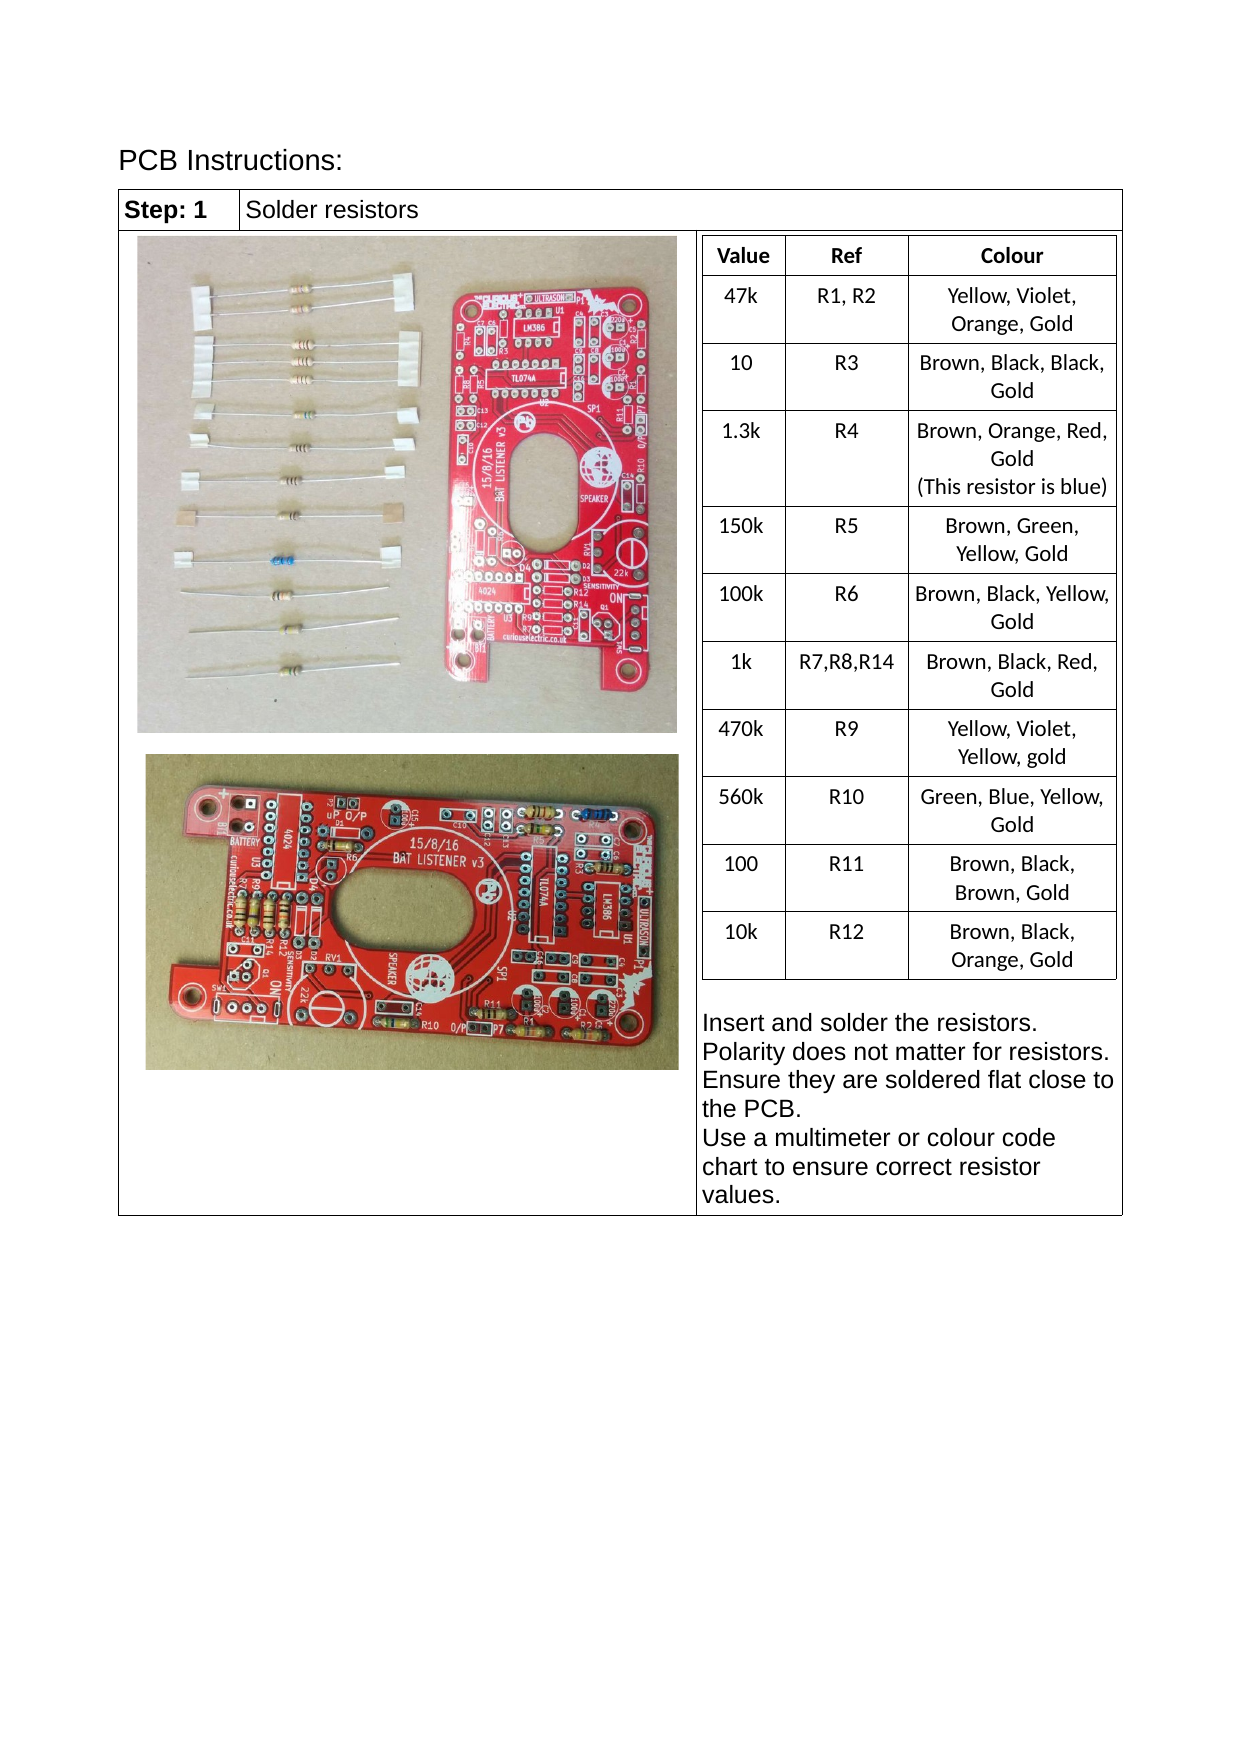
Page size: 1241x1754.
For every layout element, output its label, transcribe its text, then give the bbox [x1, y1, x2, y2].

table_cell Yellow, Violet, Yellow, gold [909, 710, 1116, 776]
table_cell 560k [703, 777, 785, 844]
table_cell Insert and solder the resistors. Polarity does not matter for resistors. Ensure they are soldered flat close to the PCB. Use a multimeter or colour code chart to ensure correct resistor values. [697, 231, 1122, 1215]
table_cell Brown, Black, Red, Gold [909, 642, 1116, 708]
table_cell 10 [703, 344, 785, 410]
table_cell R7,R8,R14 [786, 642, 908, 708]
table_cell [119, 755, 145, 1069]
table_cell 47k [703, 276, 785, 342]
table_cell 10k [703, 912, 785, 979]
table_cell 1k [703, 642, 785, 708]
table_cell R4 [786, 411, 908, 506]
table_cell R11 [786, 845, 908, 911]
table_header Solder resistors [240, 190, 1122, 229]
table_cell 100 [703, 845, 785, 911]
table_header Value [703, 236, 785, 275]
table_cell Green, Blue, Yellow, Gold [909, 777, 1116, 844]
table_cell R10 [786, 777, 908, 844]
table_header Colour [909, 236, 1116, 275]
table_cell Brown, Black, Yellow, Gold [909, 574, 1116, 641]
table_cell 150k [703, 507, 785, 573]
table_cell [119, 231, 696, 754]
table_cell R3 [786, 344, 908, 410]
table_cell Yellow, Violet, Orange, Gold [909, 276, 1116, 342]
table_header Step: 1 [119, 190, 239, 229]
table_header Ref [786, 236, 908, 275]
table_cell 100k [703, 574, 785, 641]
table_cell Brown, Black, Orange, Gold [909, 912, 1116, 979]
subtitle PCB Instructions: [118, 143, 1122, 177]
table_cell R9 [786, 710, 908, 776]
table_cell R12 [786, 912, 908, 979]
picture [145, 754, 679, 1070]
table_cell [679, 755, 696, 1069]
table_cell Brown, Orange, Red, Gold (This resistor is blue) [909, 411, 1116, 506]
table_cell 470k [703, 710, 785, 776]
table_cell R1, R2 [786, 276, 908, 342]
table_cell Brown, Black, Brown, Gold [909, 845, 1116, 911]
table_cell Brown, Black, Black, Gold [909, 344, 1116, 410]
table_cell Brown, Green, Yellow, Gold [909, 507, 1116, 573]
table_cell 1.3k [703, 411, 785, 506]
picture [137, 235, 677, 733]
table_cell [119, 1070, 696, 1215]
table_cell R6 [786, 574, 908, 641]
table_cell R5 [786, 507, 908, 573]
